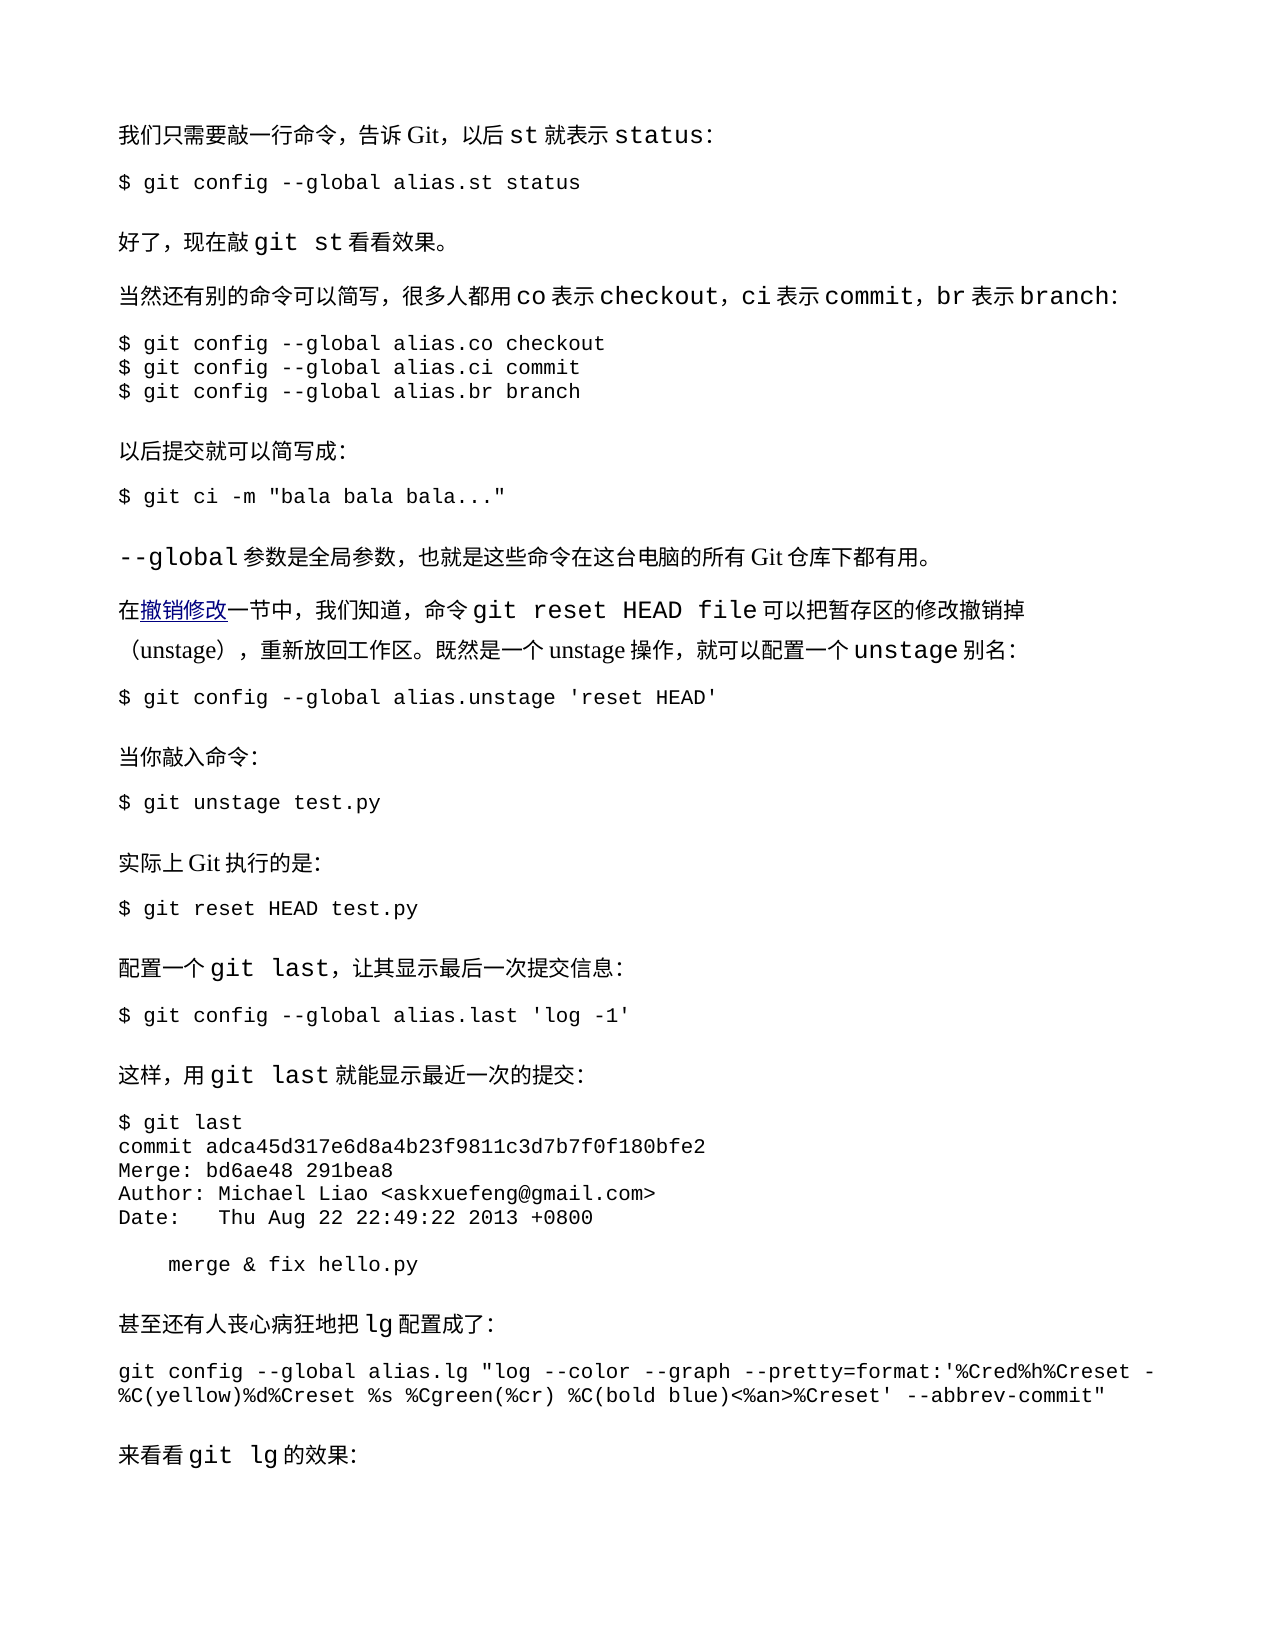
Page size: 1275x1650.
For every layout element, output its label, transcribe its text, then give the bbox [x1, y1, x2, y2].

text --global参数是全局参数，也就是这些命令在这台电脑的所有Git仓库下都有用。 [118, 539, 1157, 572]
text commit adca45d317e6d8a4b23f9811c3d7b7f0f180bfe2 [118, 1136, 1157, 1160]
text 当然还有别的命令可以简写，很多人都用co表示checkout，ci表示commit，br表示branch： [118, 279, 1157, 312]
text $ git last [118, 1112, 1157, 1136]
text 以后提交就可以简写成： [118, 434, 1157, 466]
text $ git config --global alias.ci commit [118, 357, 1157, 381]
text $ git unstage test.py [118, 792, 1157, 816]
text 实际上Git执行的是： [118, 846, 1157, 877]
text $ git reset HEAD test.py [118, 898, 1157, 922]
text $ git config --global alias.co checkout [118, 333, 1157, 357]
text 甚至还有人丧心病狂地把lg配置成了： [118, 1307, 1157, 1340]
text $ git config --global alias.st status [118, 172, 1157, 196]
text $ git ci -m "bala bala bala..." [118, 486, 1157, 510]
text 来看看git lg的效果： [118, 1438, 1157, 1471]
text $ git config --global alias.br branch [118, 381, 1157, 404]
text $ git config --global alias.unstage 'reset HEAD' [118, 687, 1157, 710]
text $ git config --global alias.last 'log -1' [118, 1005, 1157, 1029]
text 在撤销修改一节中，我们知道，命令git reset HEAD file可以把暂存区的修改撤销掉（unstage），重新放回工作区。既然是一个unstage操作，就可以配置一个unstage别名： [118, 593, 1157, 666]
text Merge: bd6ae48 291bea8 [118, 1160, 1157, 1183]
text 当你敲入命令： [118, 740, 1157, 772]
text git config --global alias.lg "log --color --graph --pretty=format:'%Cred%h%Creset -%C(yellow)%d%Creset %s %Cgreen(%cr) %C(bold blue)<%an>%Creset' --abbrev-commit" [118, 1361, 1157, 1409]
text 我们只需要敲一行命令，告诉Git，以后st就表示status： [118, 118, 1157, 151]
text Author: Michael Liao <askxuefeng@gmail.com> [118, 1183, 1157, 1207]
text 配置一个git last，让其显示最后一次提交信息： [118, 951, 1157, 984]
text Date: Thu Aug 22 22:49:22 2013 +0800 [118, 1207, 1157, 1231]
text merge & fix hello.py [118, 1254, 1157, 1278]
text 好了，现在敲git st看看效果。 [118, 225, 1157, 258]
text 这样，用git last就能显示最近一次的提交： [118, 1058, 1157, 1091]
